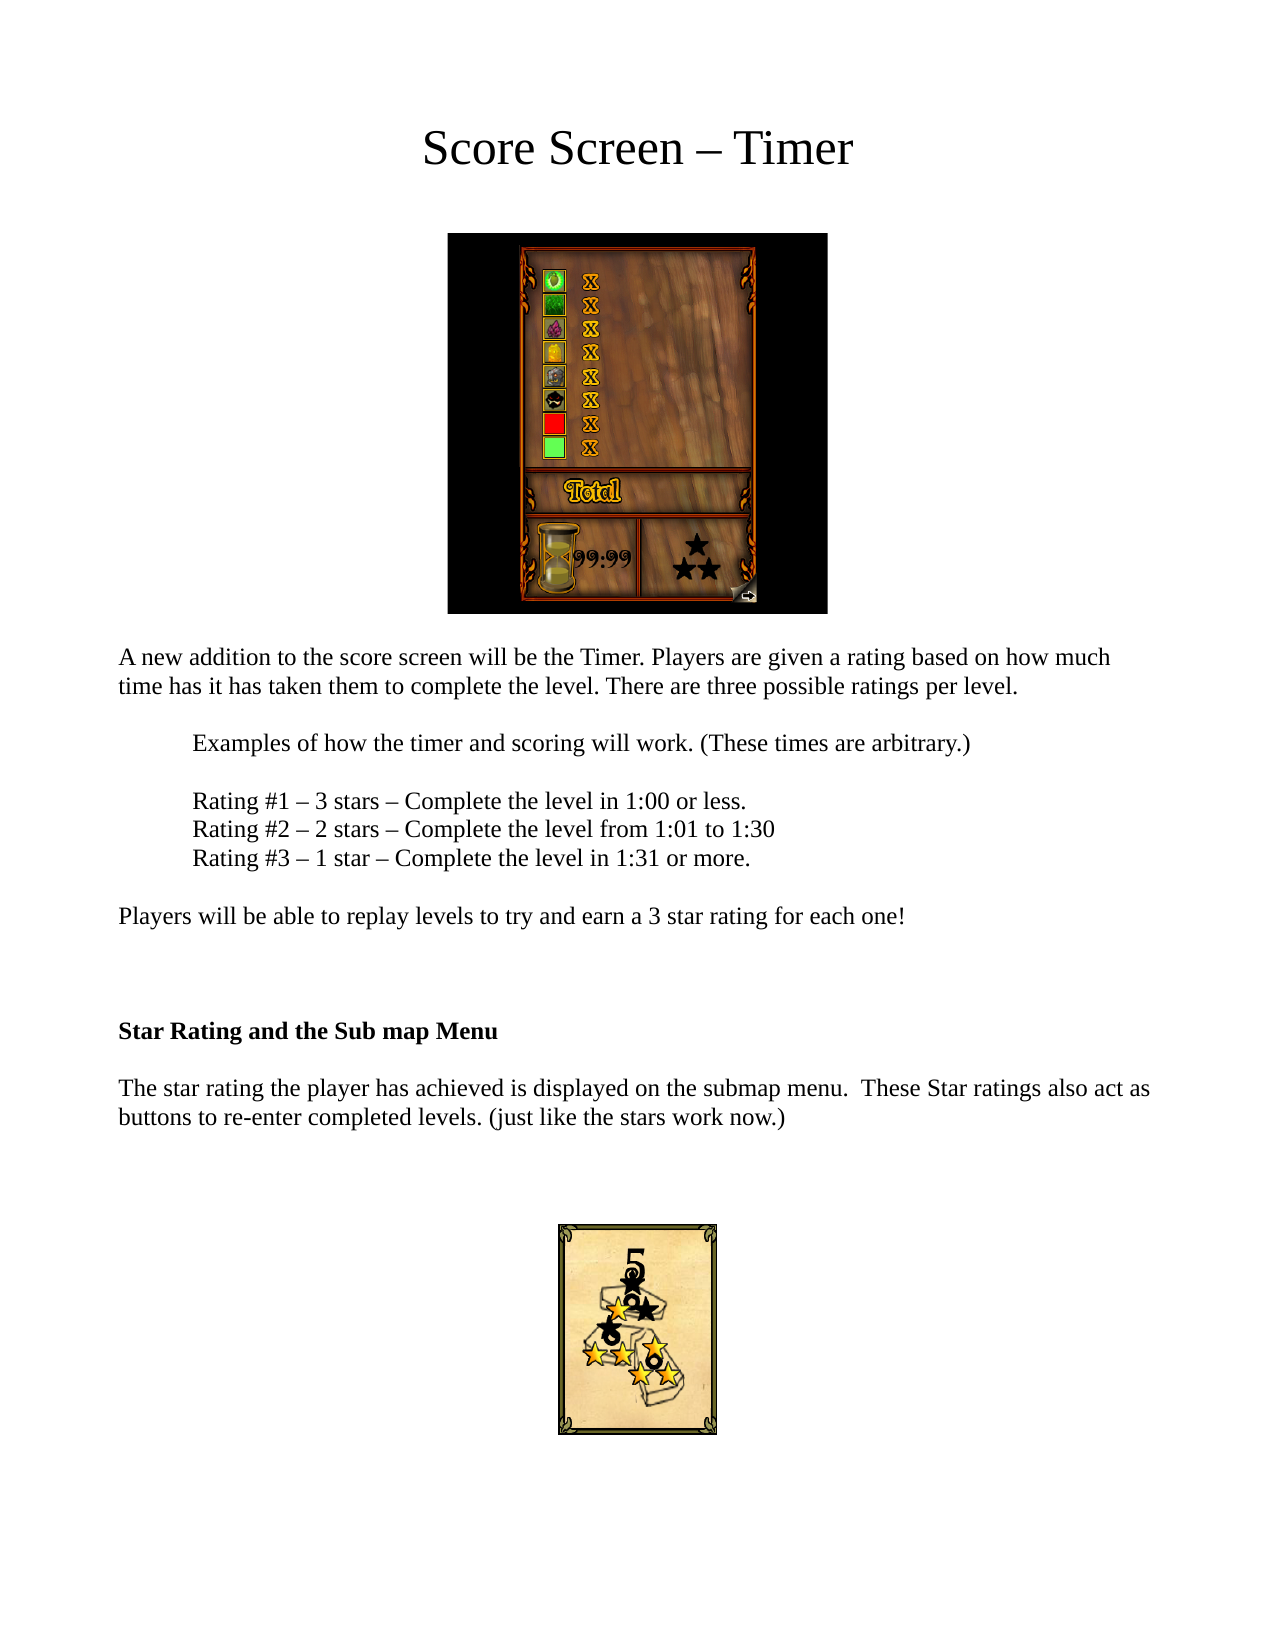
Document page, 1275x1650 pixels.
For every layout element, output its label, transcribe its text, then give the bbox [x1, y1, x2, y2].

text Rating #2 – 2 stars – Complete the level from 1:01 to 1:30 [118, 814, 1157, 843]
picture [447, 233, 828, 614]
text Star Rating and the Sub map Menu [118, 1016, 1157, 1044]
text Examples of how the timer and scoring will work. (These times are arbitrary.) [118, 728, 1157, 757]
text A new addition to the score screen will be the Timer. Players are given a rating based on how much time has it has taken them to complete the level. There are three possible ratings per level. [118, 642, 1157, 699]
text Players will be able to replay levels to try and earn a 3 star rating for each one! [118, 901, 1157, 929]
picture [505, 1131, 770, 1527]
text Rating #1 – 3 stars – Complete the level in 1:00 or less. [118, 786, 1157, 814]
text Rating #3 – 1 star – Complete the level in 1:31 or more. [118, 843, 1157, 872]
text The star rating the player has achieved is displayed on the submap menu. These Star ratings also act as buttons to re-enter completed levels. (just like the stars work now.) [118, 1073, 1157, 1131]
text Score Screen – Timer [118, 118, 1157, 176]
